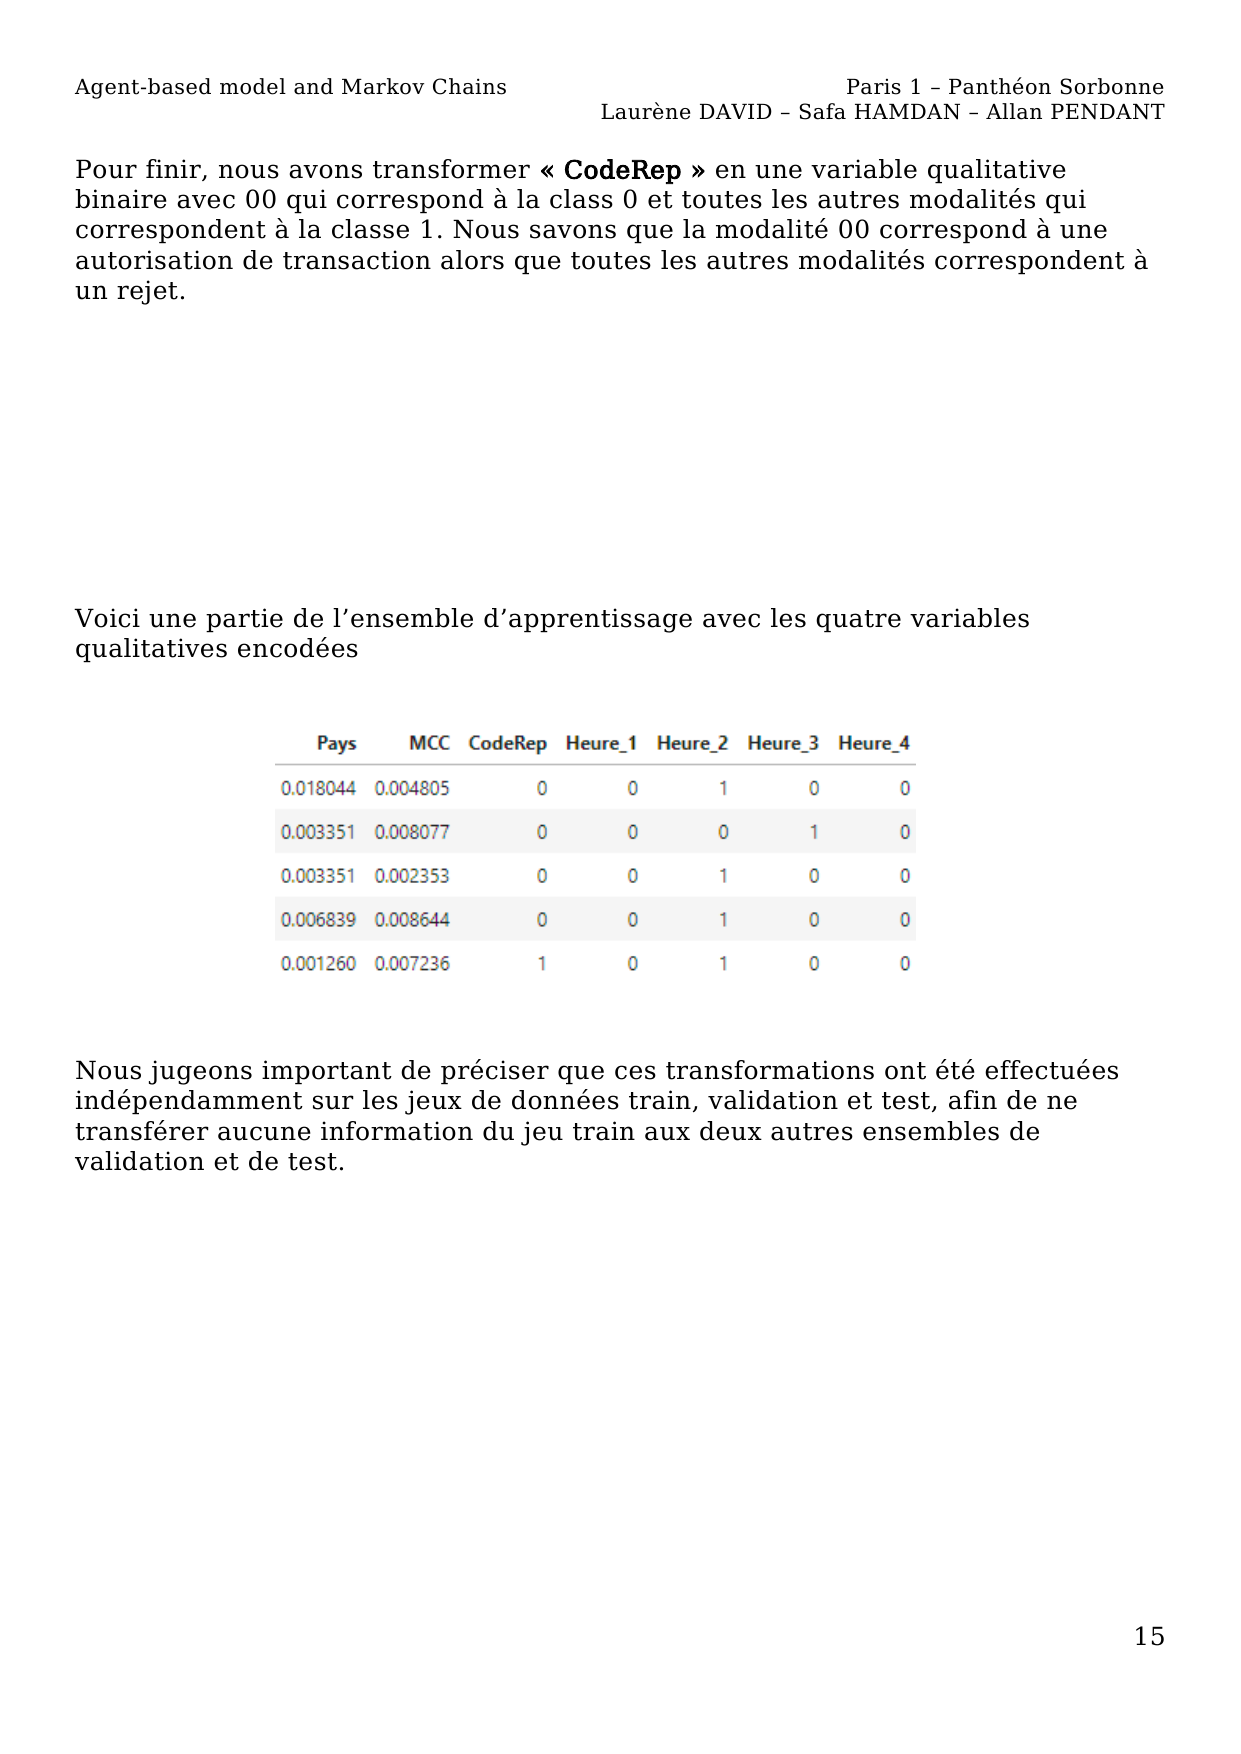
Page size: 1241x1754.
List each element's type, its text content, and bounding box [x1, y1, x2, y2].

text Pour finir, nous avons transformer « CodeRep » en une variable qualitative binaire avec 00 qui correspond à la class 0 et toutes les autres modalités qui correspondent à la classe 1. Nous savons que la modalité 00 correspond à une autorisation de transaction alors que toutes les autres modalités correspondent à un rejet. [75, 154, 1165, 304]
text Nous jugeons important de préciser que ces transformations ont été effectuées indépendamment sur les jeux de données train, validation et test, afin de ne transférer aucune information du jeu train aux deux autres ensembles de validation et de test. [75, 1055, 1165, 1175]
text Voici une partie de l’ensemble d’apprentissage avec les quatre variables qualitatives encodées [75, 603, 1165, 663]
